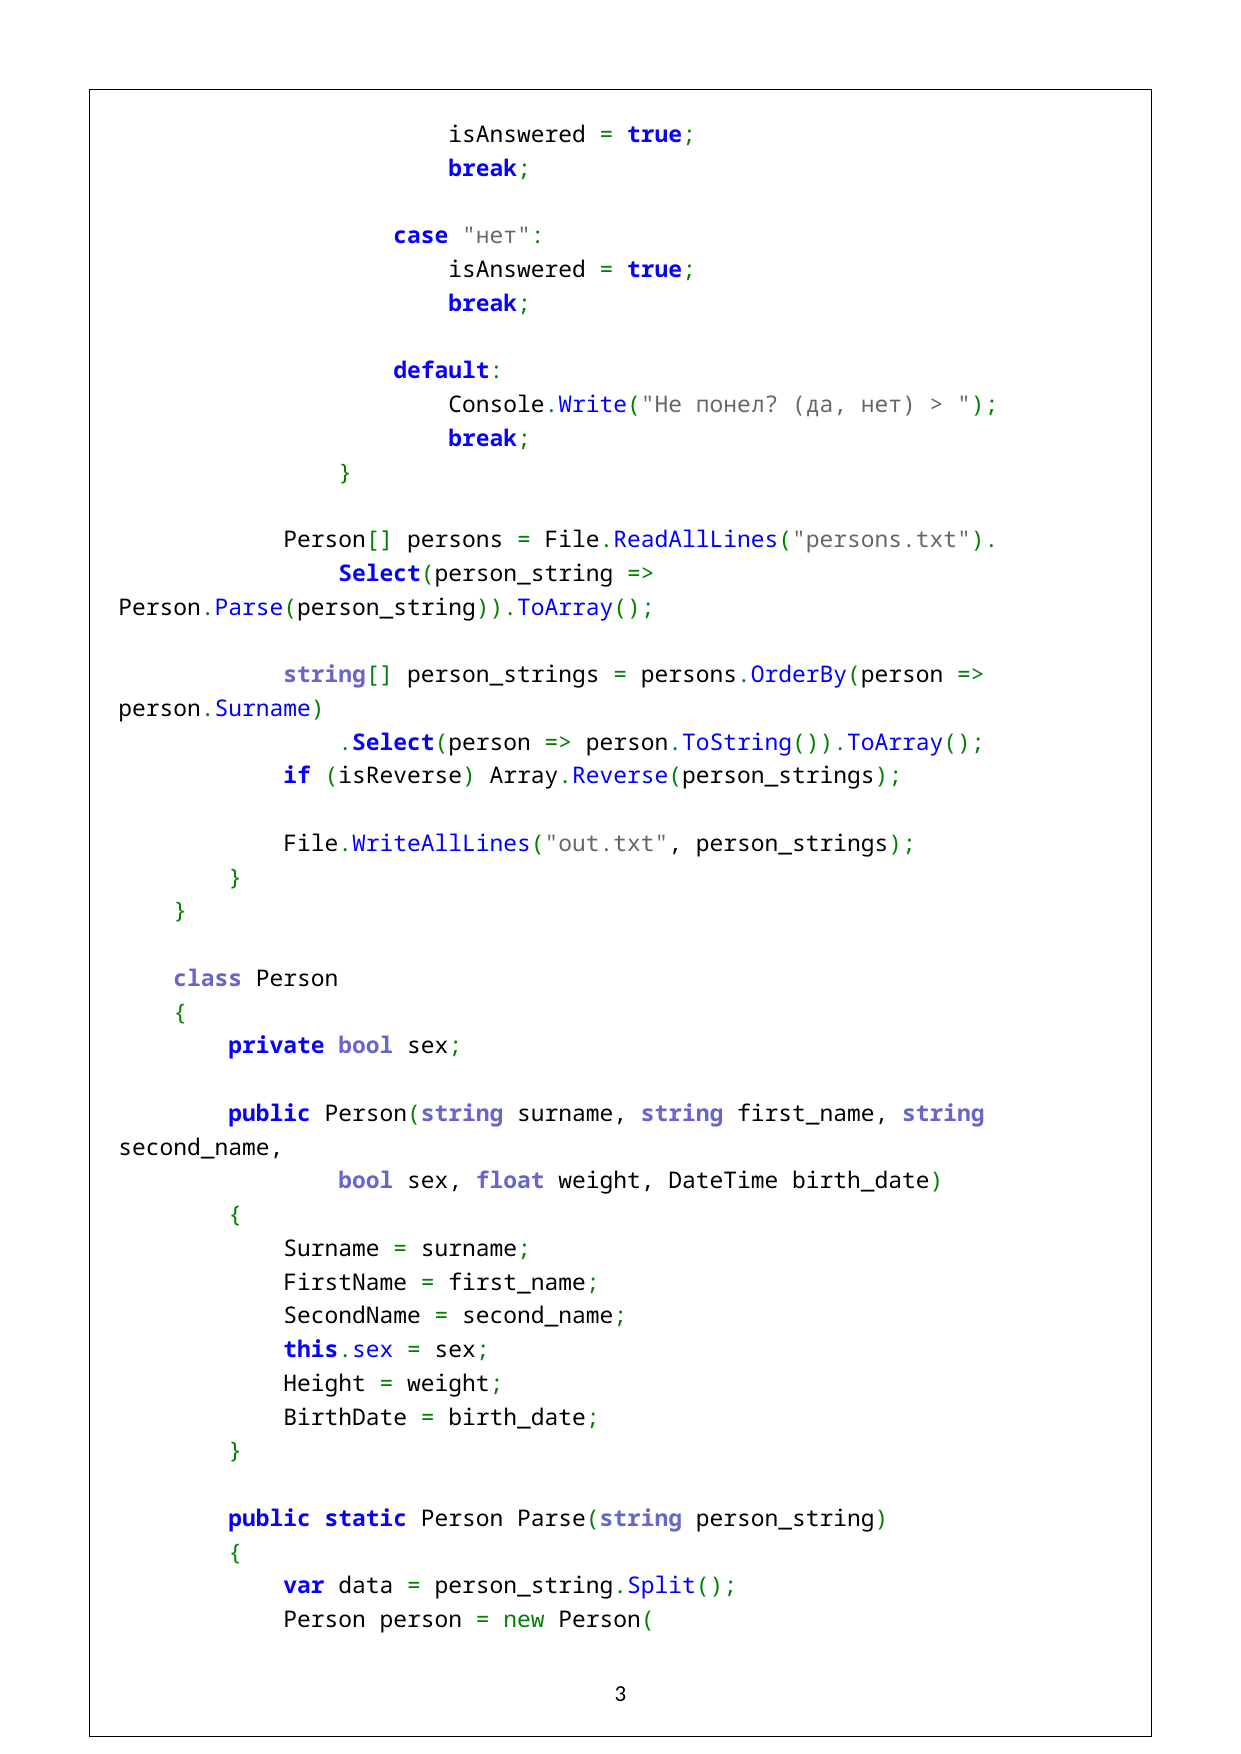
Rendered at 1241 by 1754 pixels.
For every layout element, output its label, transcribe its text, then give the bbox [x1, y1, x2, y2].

text bool sex, float weight, DateTime birth_date) [118, 1164, 1122, 1196]
text File.WriteAllLines("out.txt", person_strings); [118, 827, 1122, 858]
text break; [118, 287, 1122, 318]
text if (isReverse) Array.Reverse(person_strings); [118, 759, 1122, 791]
text private bool sex; [118, 1029, 1122, 1061]
text .Select(person => person.ToString()).ToArray(); [118, 726, 1122, 757]
text { [118, 996, 1122, 1027]
text Console.Write("Не понел? (да, нет) > "); [118, 388, 1122, 419]
text public Person(string surname, string first_name, string second_name, [118, 1097, 1122, 1162]
text } [118, 1434, 1122, 1466]
text isAnswered = true; [118, 118, 1122, 149]
text case "нет": [118, 219, 1122, 251]
text Height = weight; [118, 1367, 1122, 1398]
text } [118, 894, 1122, 926]
text Person person = new Person( [118, 1603, 1122, 1634]
text var data = person_string.Split(); [118, 1569, 1122, 1601]
text Select(person_string => Person.Parse(person_string)).ToArray(); [118, 557, 1122, 622]
text } [118, 456, 1122, 487]
text break; [118, 422, 1122, 453]
text class Person [118, 962, 1122, 993]
text Surname = surname; [118, 1232, 1122, 1263]
text string[] person_strings = persons.OrderBy(person => person.Surname) [118, 658, 1122, 723]
text this.sex = sex; [118, 1333, 1122, 1364]
text FirstName = first_name; [118, 1266, 1122, 1297]
text { [118, 1198, 1122, 1229]
text isAnswered = true; [118, 253, 1122, 284]
text { [118, 1536, 1122, 1567]
text break; [118, 152, 1122, 183]
text BirthDate = birth_date; [118, 1401, 1122, 1432]
text } [118, 861, 1122, 892]
text public static Person Parse(string person_string) [118, 1502, 1122, 1533]
text Person[] persons = File.ReadAllLines("persons.txt"). [118, 523, 1122, 554]
text SecondName = second_name; [118, 1299, 1122, 1331]
text default: [118, 354, 1122, 386]
